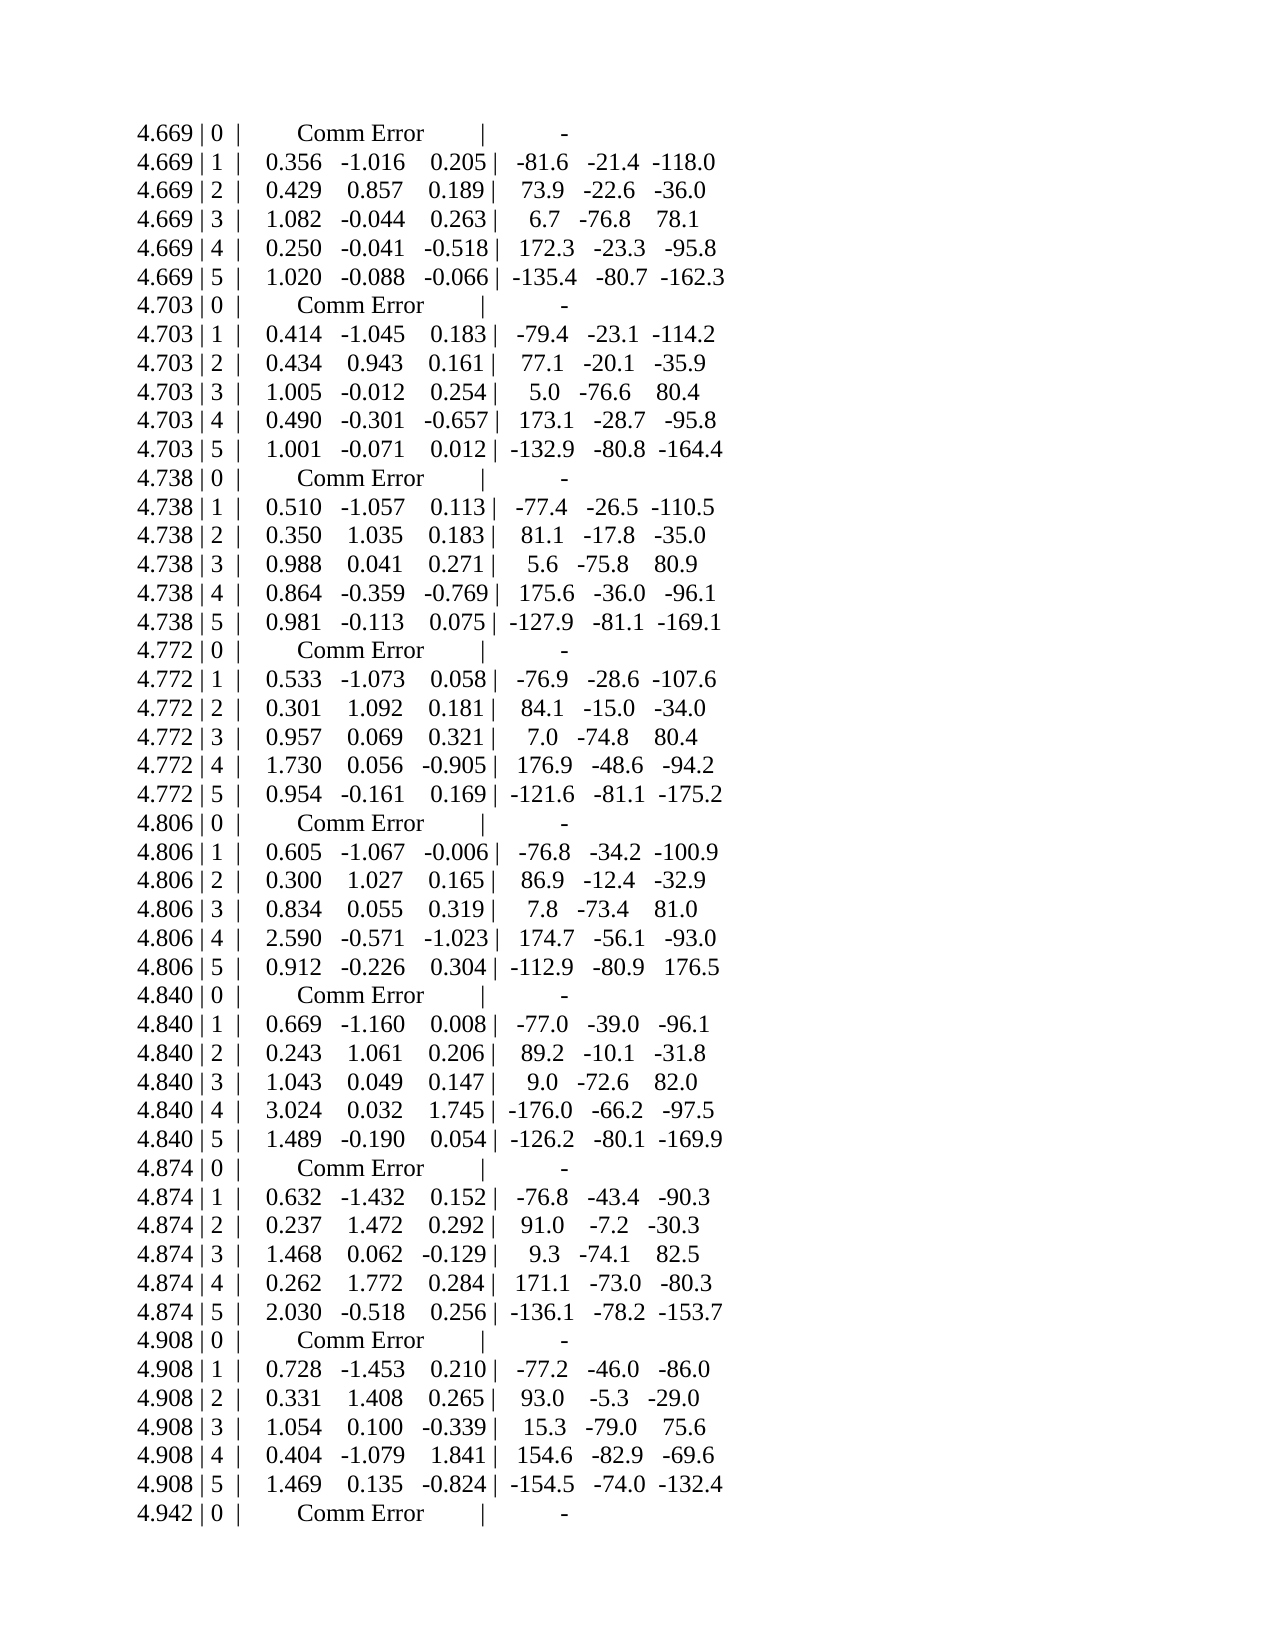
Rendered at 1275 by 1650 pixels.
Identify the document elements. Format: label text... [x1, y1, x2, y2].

text 4.703 | 4 | 0.490 -0.301 -0.657 | 173.1 -28.7 -95.8 [118, 406, 1157, 434]
text 4.840 | 1 | 0.669 -1.160 0.008 | -77.0 -39.0 -96.1 [118, 1009, 1157, 1038]
text 4.669 | 4 | 0.250 -0.041 -0.518 | 172.3 -23.3 -95.8 [118, 233, 1157, 262]
text 4.738 | 5 | 0.981 -0.113 0.075 | -127.9 -81.1 -169.1 [118, 607, 1157, 636]
text 4.772 | 5 | 0.954 -0.161 0.169 | -121.6 -81.1 -175.2 [118, 779, 1157, 808]
text 4.806 | 0 | Comm Error | - [118, 808, 1157, 837]
text 4.840 | 4 | 3.024 0.032 1.745 | -176.0 -66.2 -97.5 [118, 1096, 1157, 1124]
text 4.669 | 0 | Comm Error | - [118, 118, 1157, 147]
text 4.806 | 1 | 0.605 -1.067 -0.006 | -76.8 -34.2 -100.9 [118, 837, 1157, 866]
text 4.908 | 3 | 1.054 0.100 -0.339 | 15.3 -79.0 75.6 [118, 1412, 1157, 1441]
text 4.942 | 0 | Comm Error | - [118, 1498, 1157, 1527]
text 4.908 | 2 | 0.331 1.408 0.265 | 93.0 -5.3 -29.0 [118, 1383, 1157, 1412]
text 4.669 | 1 | 0.356 -1.016 0.205 | -81.6 -21.4 -118.0 [118, 147, 1157, 176]
text 4.840 | 3 | 1.043 0.049 0.147 | 9.0 -72.6 82.0 [118, 1067, 1157, 1096]
text 4.908 | 5 | 1.469 0.135 -0.824 | -154.5 -74.0 -132.4 [118, 1469, 1157, 1498]
text 4.738 | 1 | 0.510 -1.057 0.113 | -77.4 -26.5 -110.5 [118, 492, 1157, 521]
text 4.703 | 3 | 1.005 -0.012 0.254 | 5.0 -76.6 80.4 [118, 377, 1157, 406]
text 4.874 | 4 | 0.262 1.772 0.284 | 171.1 -73.0 -80.3 [118, 1268, 1157, 1297]
text 4.772 | 1 | 0.533 -1.073 0.058 | -76.9 -28.6 -107.6 [118, 664, 1157, 693]
text 4.703 | 5 | 1.001 -0.071 0.012 | -132.9 -80.8 -164.4 [118, 434, 1157, 463]
text 4.840 | 0 | Comm Error | - [118, 981, 1157, 1009]
text 4.874 | 0 | Comm Error | - [118, 1153, 1157, 1182]
text 4.738 | 3 | 0.988 0.041 0.271 | 5.6 -75.8 80.9 [118, 549, 1157, 578]
text 4.703 | 2 | 0.434 0.943 0.161 | 77.1 -20.1 -35.9 [118, 348, 1157, 377]
text 4.840 | 5 | 1.489 -0.190 0.054 | -126.2 -80.1 -169.9 [118, 1124, 1157, 1153]
text 4.703 | 1 | 0.414 -1.045 0.183 | -79.4 -23.1 -114.2 [118, 319, 1157, 348]
text 4.806 | 2 | 0.300 1.027 0.165 | 86.9 -12.4 -32.9 [118, 866, 1157, 894]
text 4.874 | 5 | 2.030 -0.518 0.256 | -136.1 -78.2 -153.7 [118, 1297, 1157, 1326]
text 4.806 | 3 | 0.834 0.055 0.319 | 7.8 -73.4 81.0 [118, 894, 1157, 923]
text 4.669 | 3 | 1.082 -0.044 0.263 | 6.7 -76.8 78.1 [118, 204, 1157, 233]
text 4.738 | 4 | 0.864 -0.359 -0.769 | 175.6 -36.0 -96.1 [118, 578, 1157, 607]
text 4.908 | 1 | 0.728 -1.453 0.210 | -77.2 -46.0 -86.0 [118, 1354, 1157, 1383]
text 4.772 | 2 | 0.301 1.092 0.181 | 84.1 -15.0 -34.0 [118, 693, 1157, 722]
text 4.772 | 0 | Comm Error | - [118, 636, 1157, 664]
text 4.874 | 1 | 0.632 -1.432 0.152 | -76.8 -43.4 -90.3 [118, 1182, 1157, 1211]
text 4.908 | 4 | 0.404 -1.079 1.841 | 154.6 -82.9 -69.6 [118, 1441, 1157, 1469]
text 4.738 | 2 | 0.350 1.035 0.183 | 81.1 -17.8 -35.0 [118, 521, 1157, 549]
text 4.772 | 3 | 0.957 0.069 0.321 | 7.0 -74.8 80.4 [118, 722, 1157, 751]
text 4.874 | 3 | 1.468 0.062 -0.129 | 9.3 -74.1 82.5 [118, 1239, 1157, 1268]
text 4.669 | 2 | 0.429 0.857 0.189 | 73.9 -22.6 -36.0 [118, 176, 1157, 204]
text 4.703 | 0 | Comm Error | - [118, 291, 1157, 319]
text 4.669 | 5 | 1.020 -0.088 -0.066 | -135.4 -80.7 -162.3 [118, 262, 1157, 291]
text 4.874 | 2 | 0.237 1.472 0.292 | 91.0 -7.2 -30.3 [118, 1211, 1157, 1239]
text 4.738 | 0 | Comm Error | - [118, 463, 1157, 492]
text 4.806 | 4 | 2.590 -0.571 -1.023 | 174.7 -56.1 -93.0 [118, 923, 1157, 952]
text 4.772 | 4 | 1.730 0.056 -0.905 | 176.9 -48.6 -94.2 [118, 751, 1157, 779]
text 4.806 | 5 | 0.912 -0.226 0.304 | -112.9 -80.9 176.5 [118, 952, 1157, 981]
text 4.840 | 2 | 0.243 1.061 0.206 | 89.2 -10.1 -31.8 [118, 1038, 1157, 1067]
text 4.908 | 0 | Comm Error | - [118, 1326, 1157, 1354]
